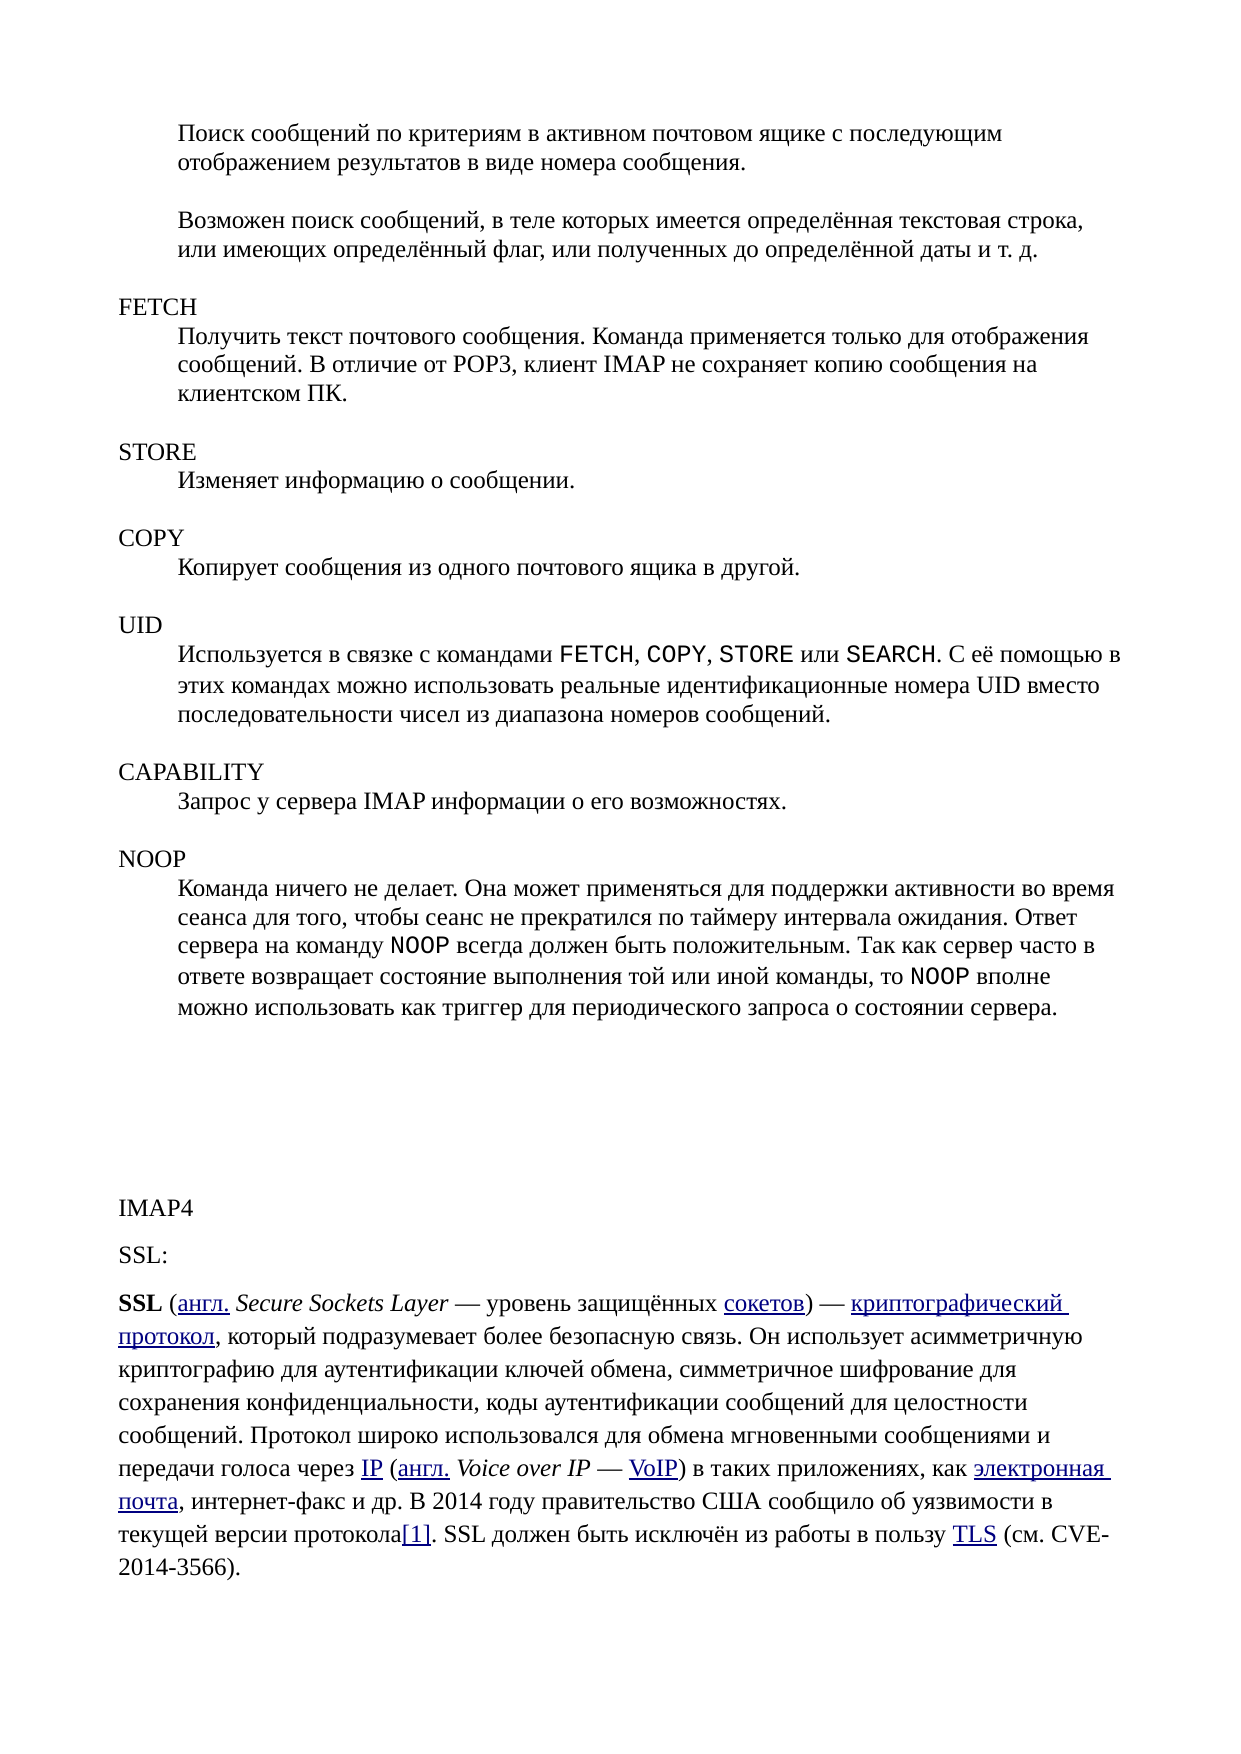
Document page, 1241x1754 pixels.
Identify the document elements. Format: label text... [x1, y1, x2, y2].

subtitle UID [118, 611, 1122, 639]
subtitle STORE [118, 437, 1122, 465]
list Используется в связке с командами FETCH, COPY, STORE или SEARCH. С её помощью в этих командах можно использовать реальные идентификационные номера UID вместо последовательности чисел из диапазона номеров сообщений. [177, 639, 1122, 728]
subtitle CAPABILITY [118, 757, 1122, 786]
list Поиск сообщений по критериям в активном почтовом ящике с последующим отображением результатов в виде номера сообщения. [177, 118, 1122, 176]
subtitle NOOP [118, 844, 1122, 873]
list Изменяет информацию о сообщении. [177, 465, 1122, 494]
list Копирует сообщения из одного почтового ящика в другой. [177, 552, 1122, 581]
list Запрос у сервера IMAP информации о его возможностях. [177, 786, 1122, 814]
text SSL: [118, 1241, 1122, 1269]
list Возможен поиск сообщений, в теле которых имеется определённая текстовая строка, или имеющих определённый флаг, или полученных до определённой даты и т. д. [177, 205, 1122, 263]
text IMAP4 [118, 1193, 1122, 1222]
list Получить текст почтового сообщения. Команда применяется только для отображения сообщений. В отличие от POP3, клиент IMAP не сохраняет копию сообщения на клиентском ПК. [177, 321, 1122, 407]
subtitle COPY [118, 523, 1122, 552]
subtitle FETCH [118, 292, 1122, 321]
list Команда ничего не делает. Она может применяться для поддержки активности во время сеанса для того, чтобы сеанс не прекратился по таймеру интервала ожидания. Ответ сервера на команду NOOP всегда должен быть положительным. Так как сервер часто в ответе возвращает состояние выполнения той или иной команды, то NOOP вполне можно использовать как триггер для периодического запроса о состоянии сервера. [177, 873, 1122, 1021]
text SSL (англ. Secure Sockets Layer — уровень защищённых сокетов) — криптографический протокол, который подразумевает более безопасную связь. Он использует асимметричную криптографию для аутентификации ключей обмена, симметричное шифрование для сохранения конфиденциальности, коды аутентификации сообщений для целостности сообщений. Протокол широко использовался для обмена мгновенными сообщениями и передачи голоса через IP (англ. Voice over IP — VoIP) в таких приложениях, как электронная почта, интернет-факс и др. В 2014 году правительство США сообщило об уязвимости в текущей версии протокола[1]. SSL должен быть исключён из работы в пользу TLS (см. CVE-2014-3566). [118, 1288, 1122, 1581]
